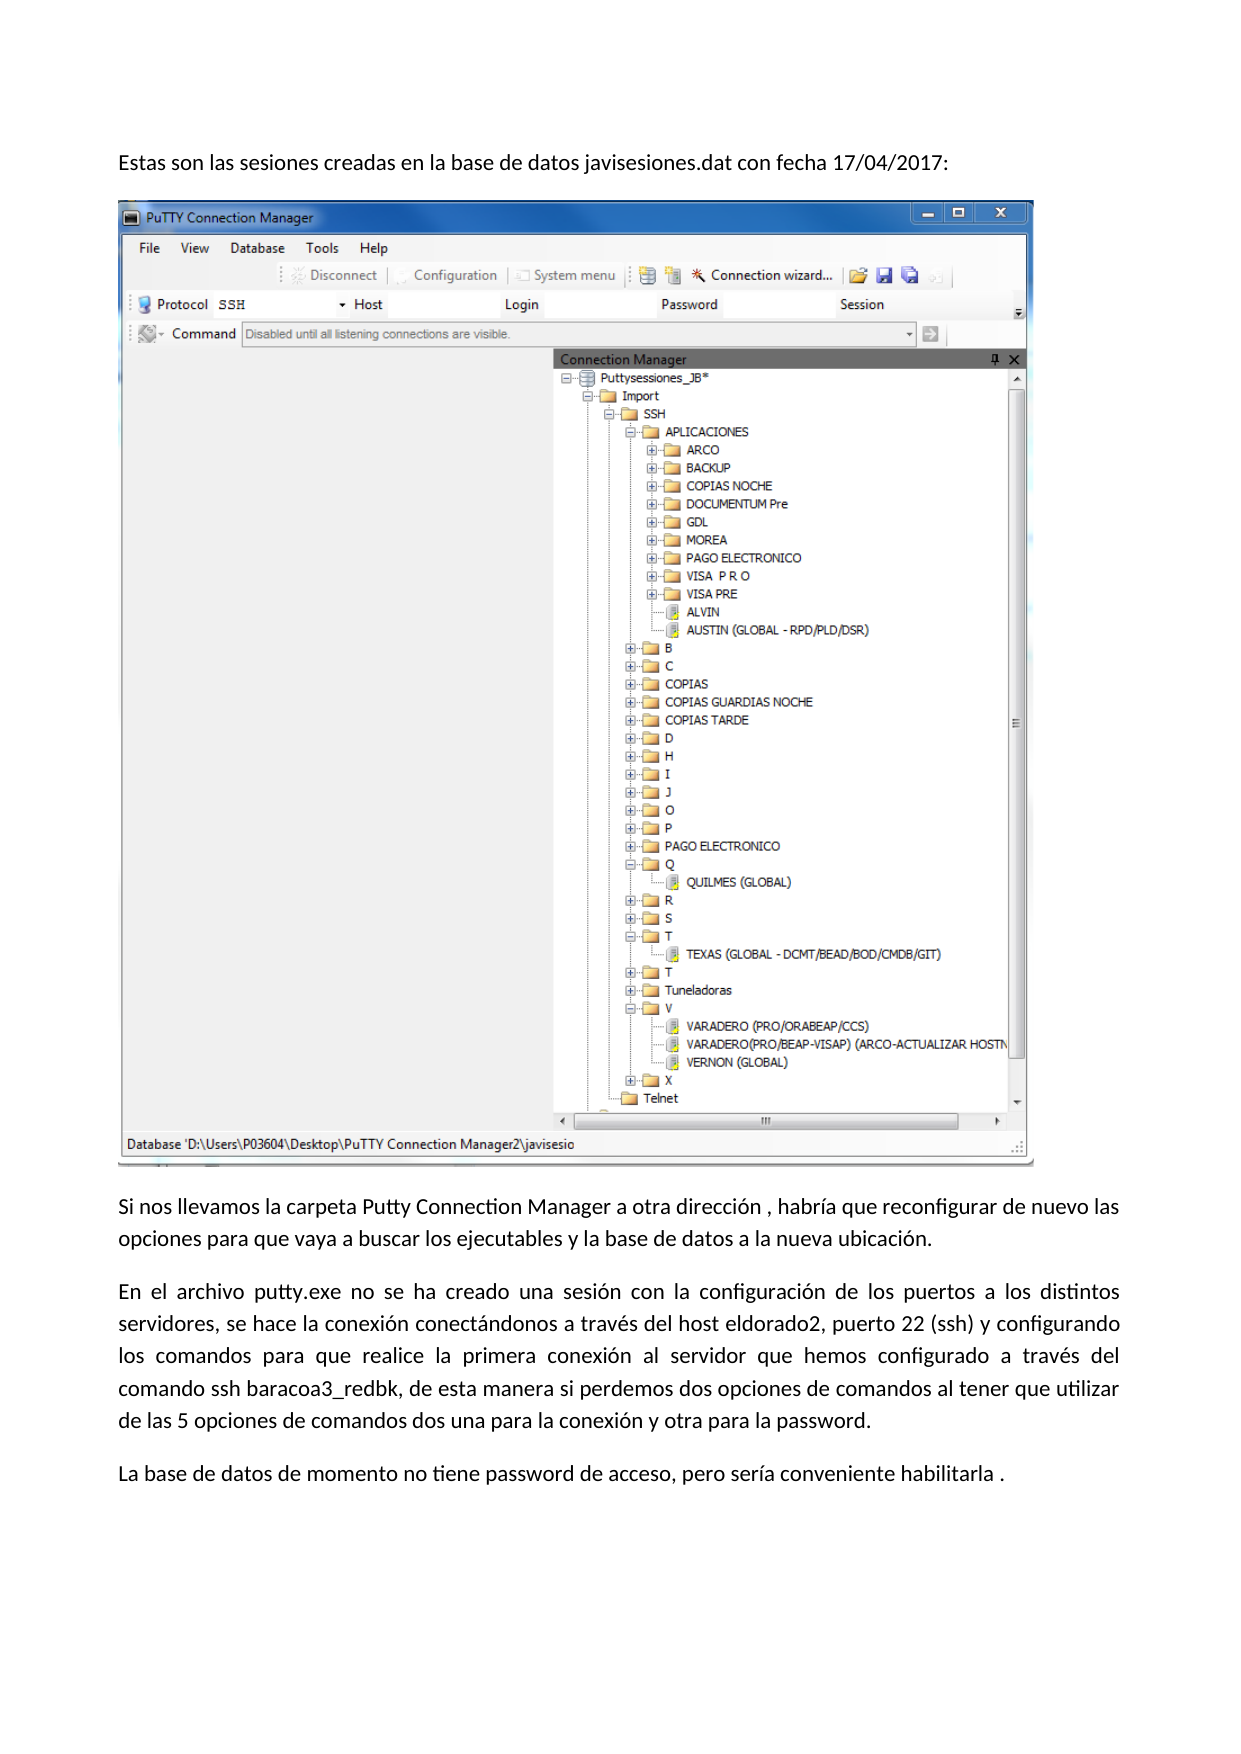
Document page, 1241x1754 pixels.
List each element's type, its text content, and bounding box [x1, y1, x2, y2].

text En el archivo putty.exe no se ha creado una sesión con la configuración de los puertos a los distintos servidores, se hace la conexión conectándonos a través del host eldorado2, puerto 22 (ssh) y configurando los comandos para que realice la primera conexión al servidor que hemos configurado a través del comando ssh baracoa3_redbk, de esta manera si perdemos dos opciones de comandos al tener que utilizar de las 5 opciones de comandos dos una para la conexión y otra para la password. [118, 1277, 1122, 1434]
text Si nos llevamos la carpeta Putty Connection Manager a otra dirección , habría que reconfigurar de nuevo las opciones para que vaya a buscar los ejecutables y la base de datos a la nueva ubicación. [118, 1192, 1122, 1252]
text La base de datos de momento no tiene password de acceso, pero sería conveniente habilitarla . [118, 1459, 1122, 1487]
text Estas son las sesiones creadas en la base de datos javisesiones.dat con fecha 17/04/2017: [118, 148, 1122, 176]
